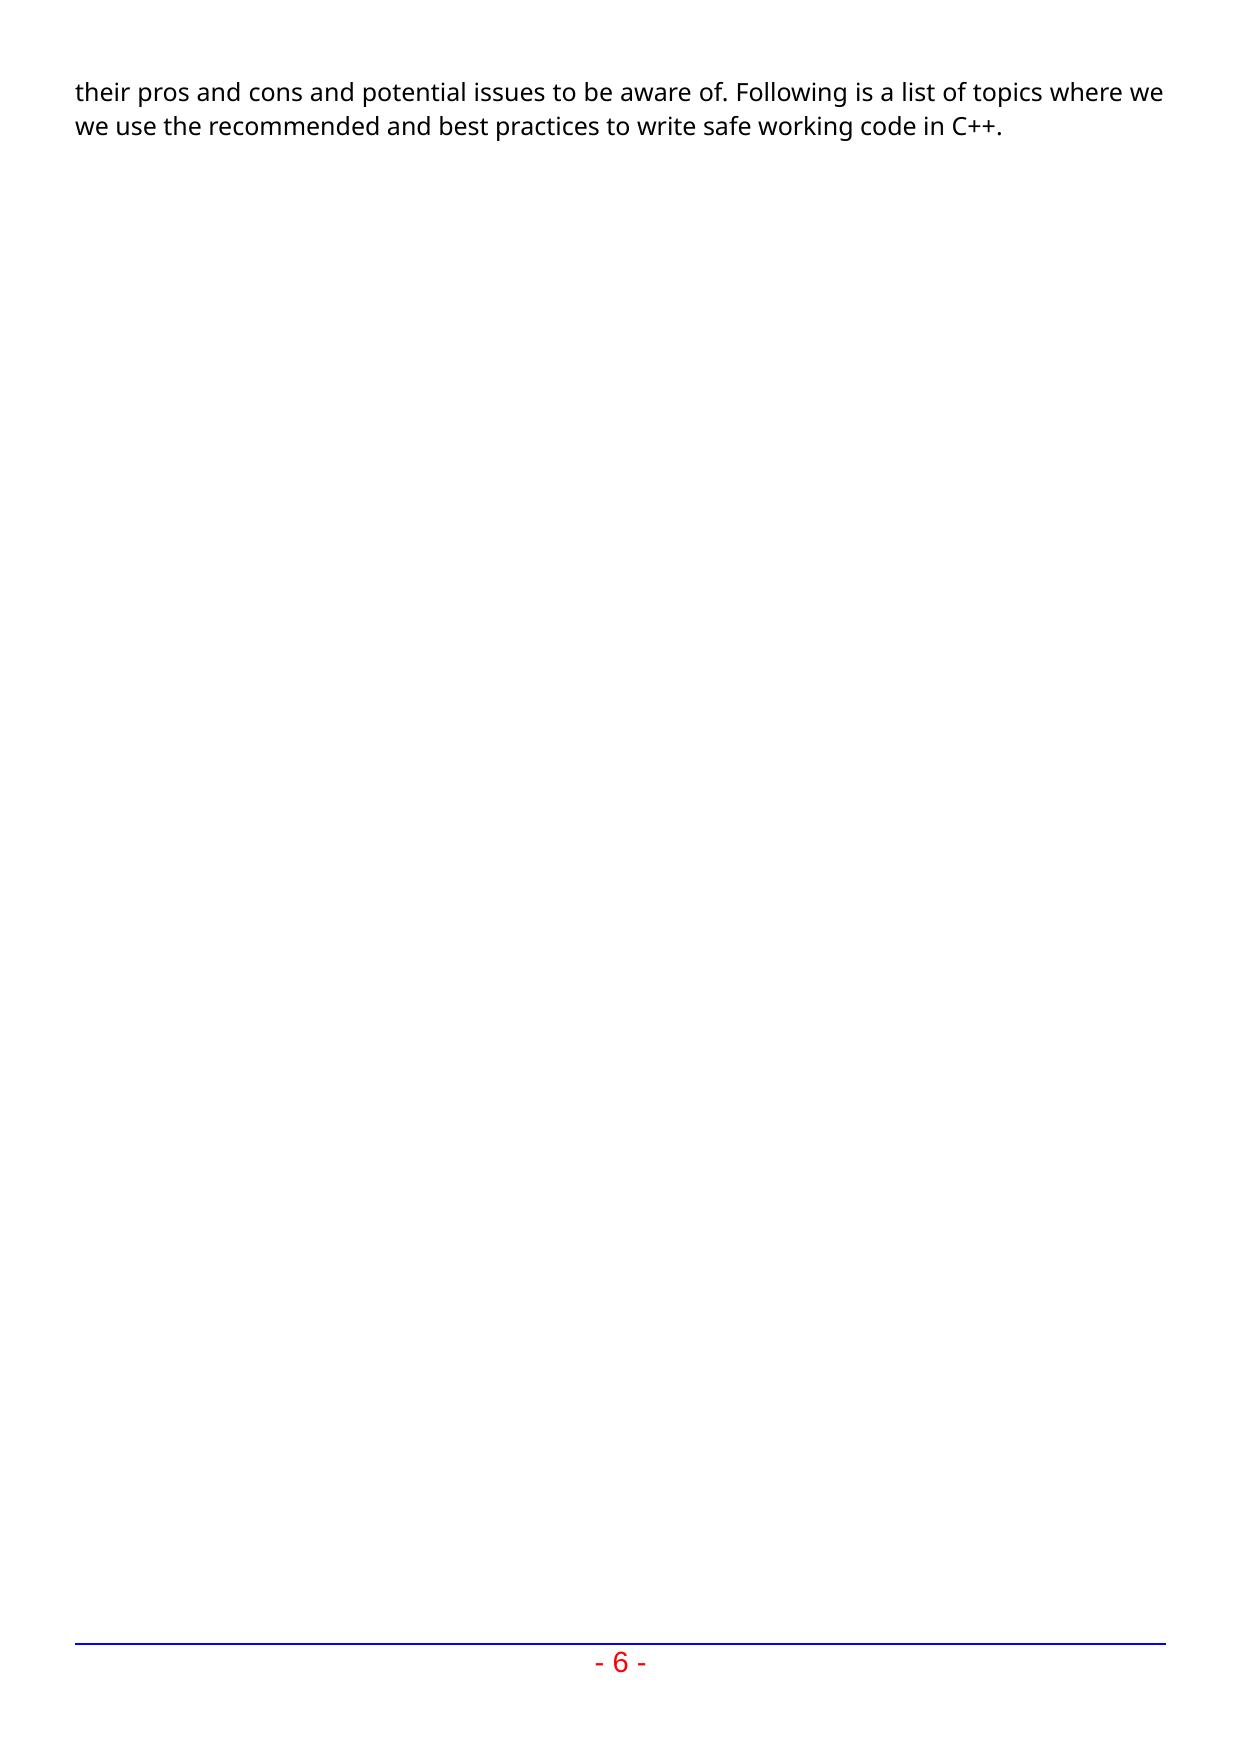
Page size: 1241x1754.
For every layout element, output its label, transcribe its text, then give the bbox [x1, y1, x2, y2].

text their pros and cons and potential issues to be aware of. Following is a list of topics where we we use the recommended and best practices to write safe working code in C++. [75, 75, 1166, 143]
